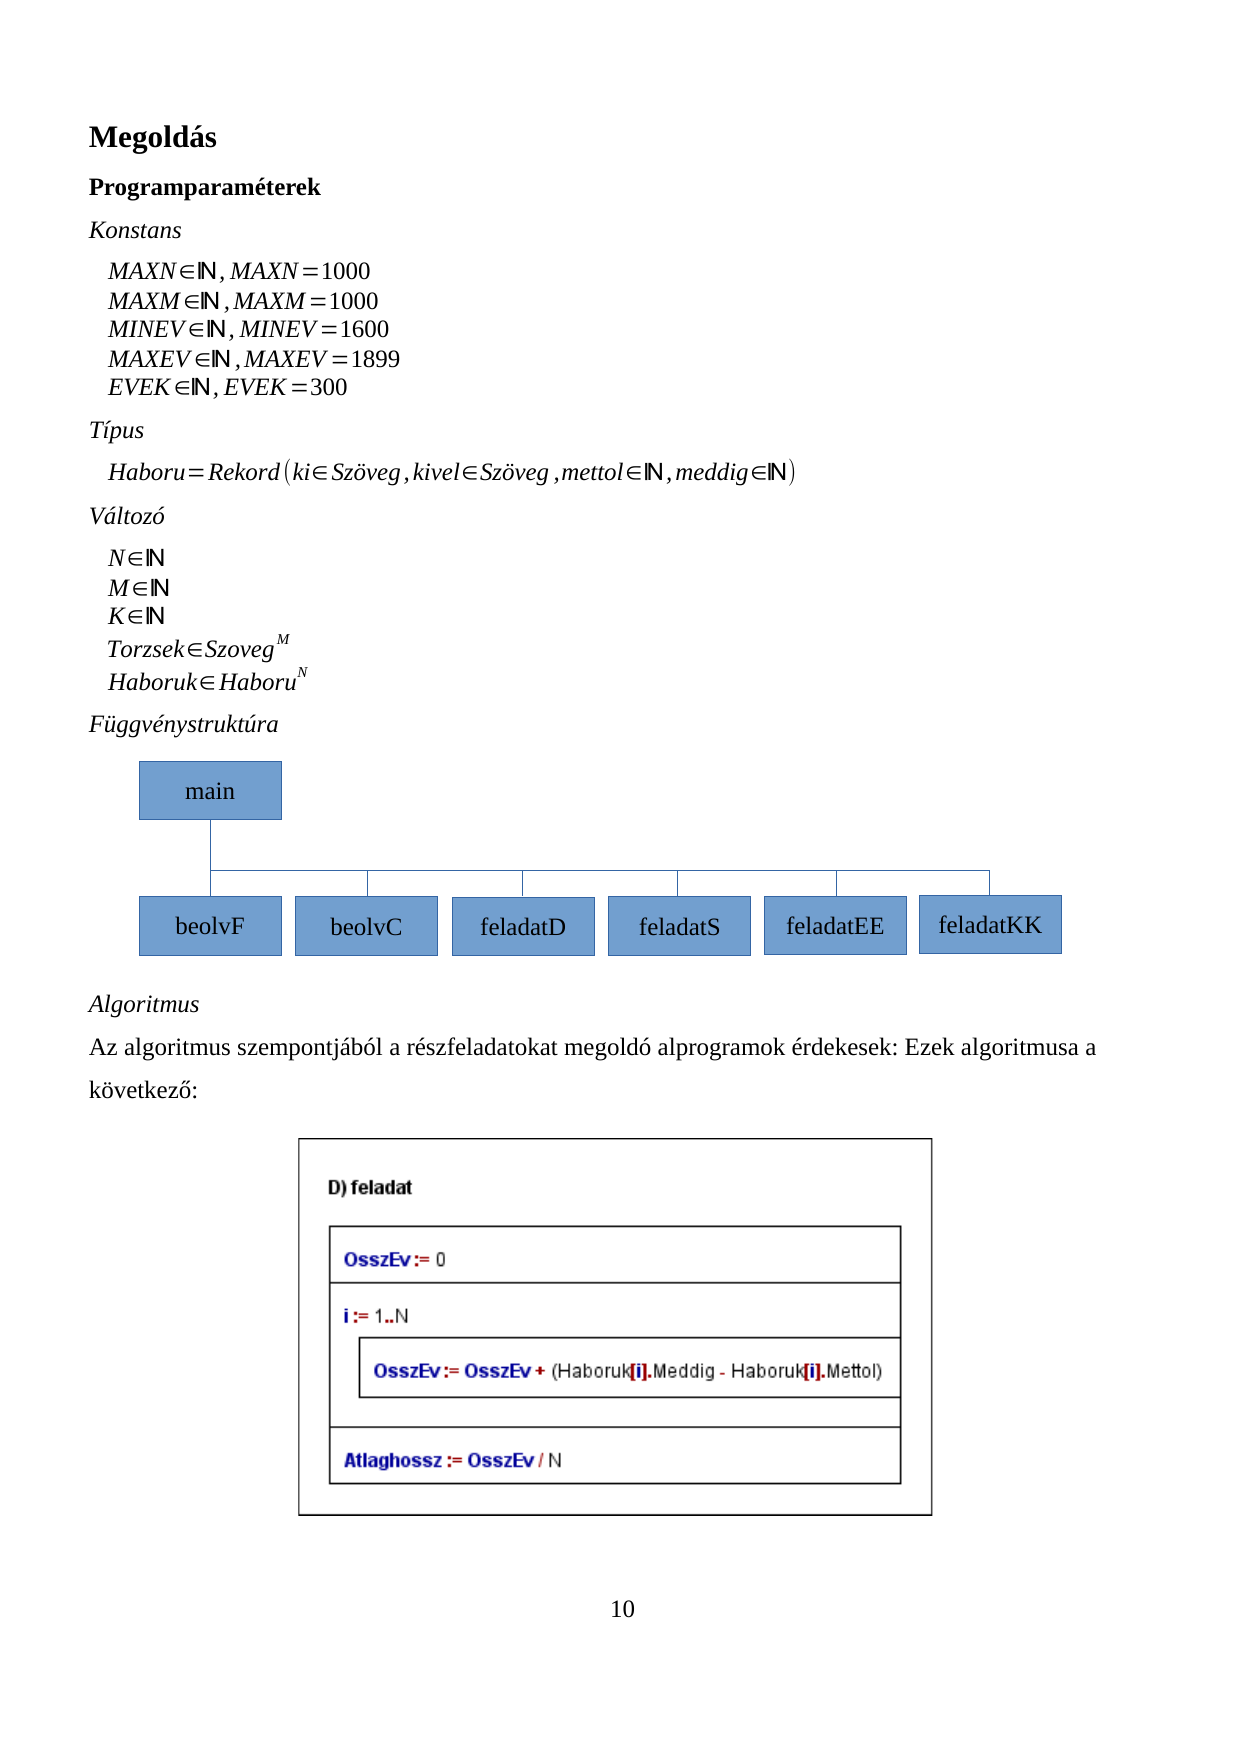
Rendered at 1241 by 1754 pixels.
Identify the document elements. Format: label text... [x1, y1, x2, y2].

text Változó [88, 501, 1156, 530]
text Megoldás [88, 118, 1156, 154]
text Típus [88, 415, 1156, 444]
text Konstans [88, 215, 1156, 244]
text Függvénystruktúra [88, 709, 1156, 738]
text Algoritmus [88, 989, 1156, 1017]
picture [298, 1138, 933, 1516]
text Az algoritmus szempontjából a részfeladatokat megoldó alprogramok érdekesek: Ezek algoritmusa a következő: [88, 1032, 1156, 1104]
text Programparaméterek [88, 172, 1156, 201]
